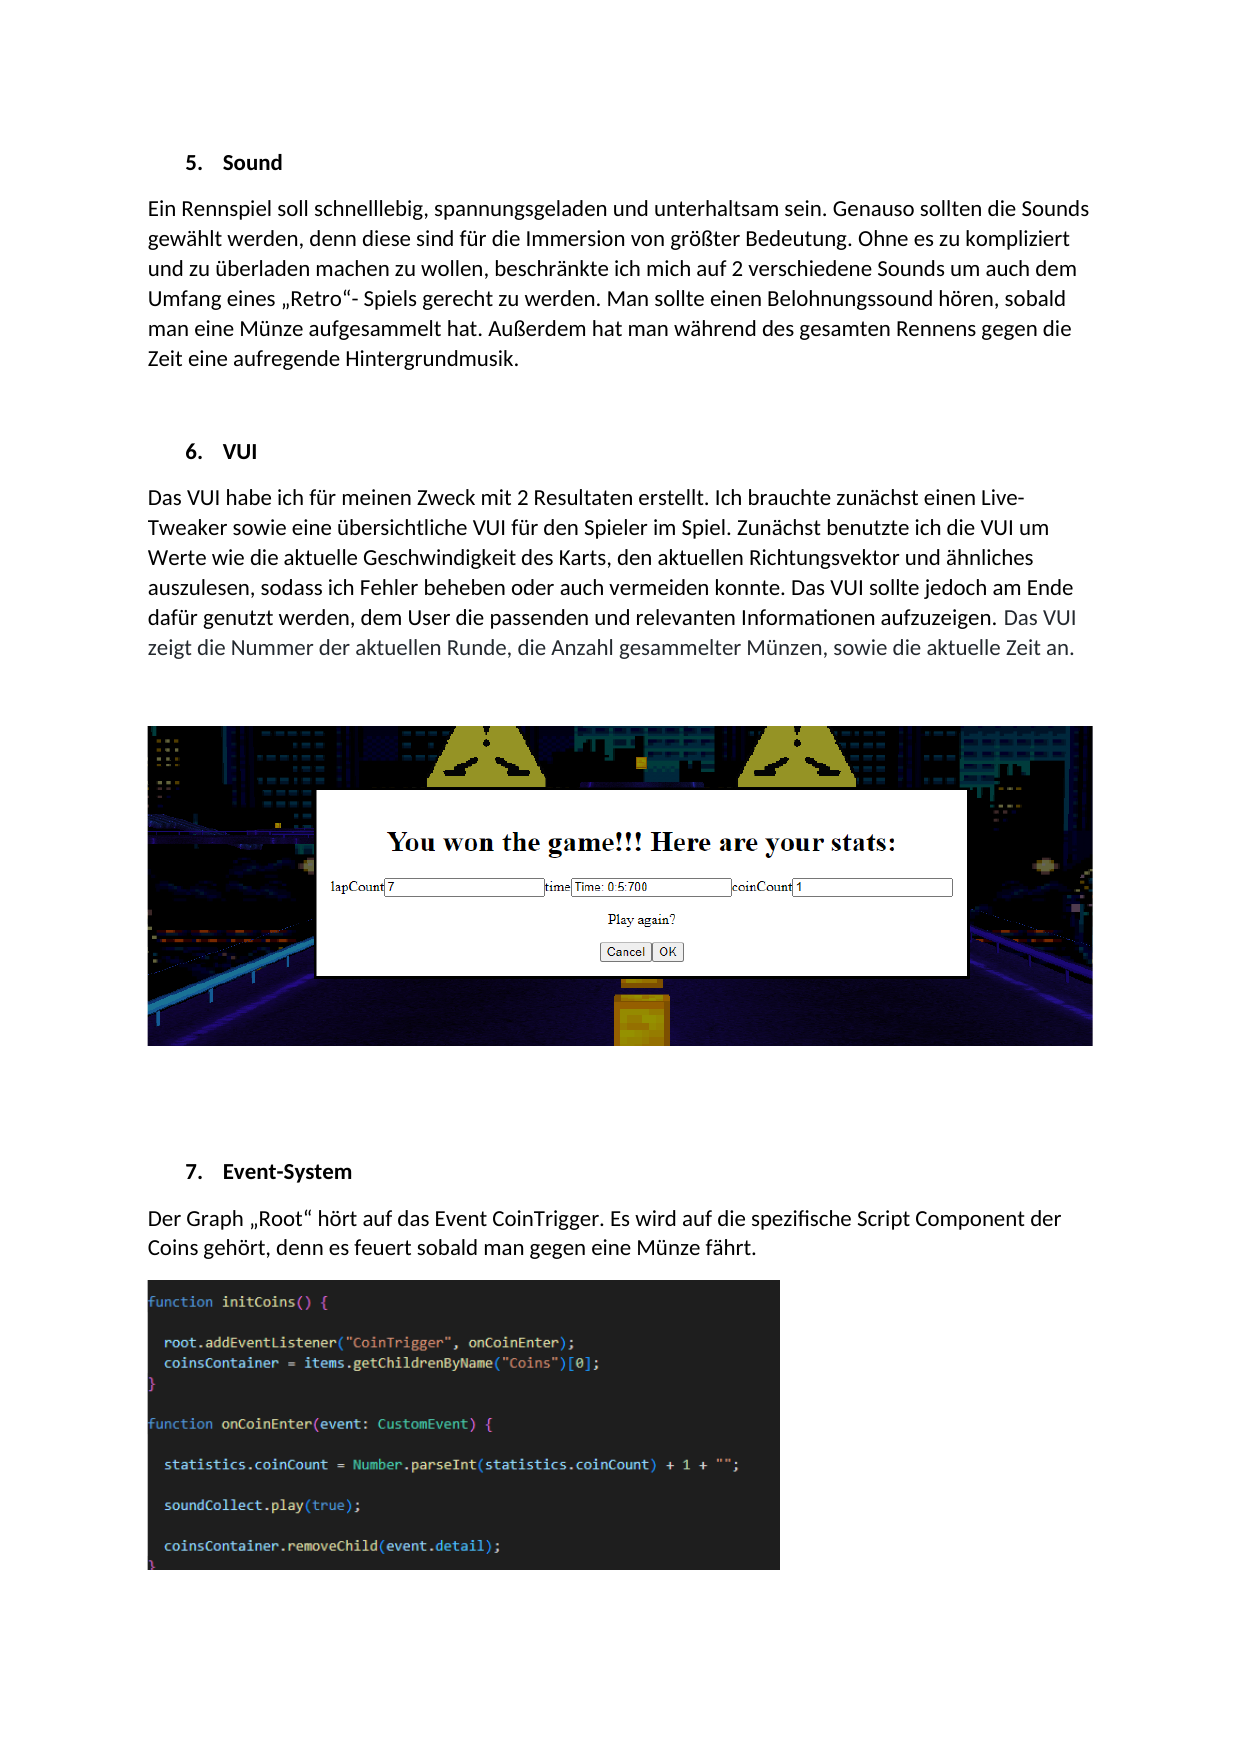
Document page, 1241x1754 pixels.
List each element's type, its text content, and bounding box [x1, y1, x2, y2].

list Event-System [185, 1157, 1093, 1185]
list Sound [185, 148, 1093, 176]
list VUI [185, 437, 1093, 465]
text Das VUI habe ich für meinen Zweck mit 2 Resultaten erstellt. Ich brauchte zunächst einen Live-Tweaker sowie eine übersichtliche VUI für den Spieler im Spiel. Zunächst benutzte ich die VUI um Werte wie die aktuelle Geschwindigkeit des Karts, den aktuellen Richtungsvektor und ähnliches auszulesen, sodass ich Fehler beheben oder auch vermeiden konnte. Das VUI sollte jedoch am Ende dafür genutzt werden, dem User die passenden und relevanten Informationen aufzuzeigen. Das VUI zeigt die Nummer der aktuellen Runde, die Anzahl gesammelter Münzen, sowie die aktuelle Zeit an. [148, 483, 1093, 661]
text Ein Rennspiel soll schnelllebig, spannungsgeladen und unterhaltsam sein. Genauso sollten die Sounds gewählt werden, denn diese sind für die Immersion von größter Bedeutung. Ohne es zu kompliziert und zu überladen machen zu wollen, beschränkte ich mich auf 2 verschiedene Sounds um auch dem Umfang eines „Retro“- Spiels gerecht zu werden. Man sollte einen Belohnungssound hören, sobald man eine Münze aufgesammelt hat. Außerdem hat man während des gesamten Rennens gegen die Zeit eine aufregende Hintergrundmusik. [148, 194, 1093, 372]
text Der Graph „Root“ hört auf das Event CoinTrigger. Es wird auf die spezifische Script Component der Coins gehört, denn es feuert sobald man gegen eine Münze fährt. [148, 1204, 1093, 1262]
